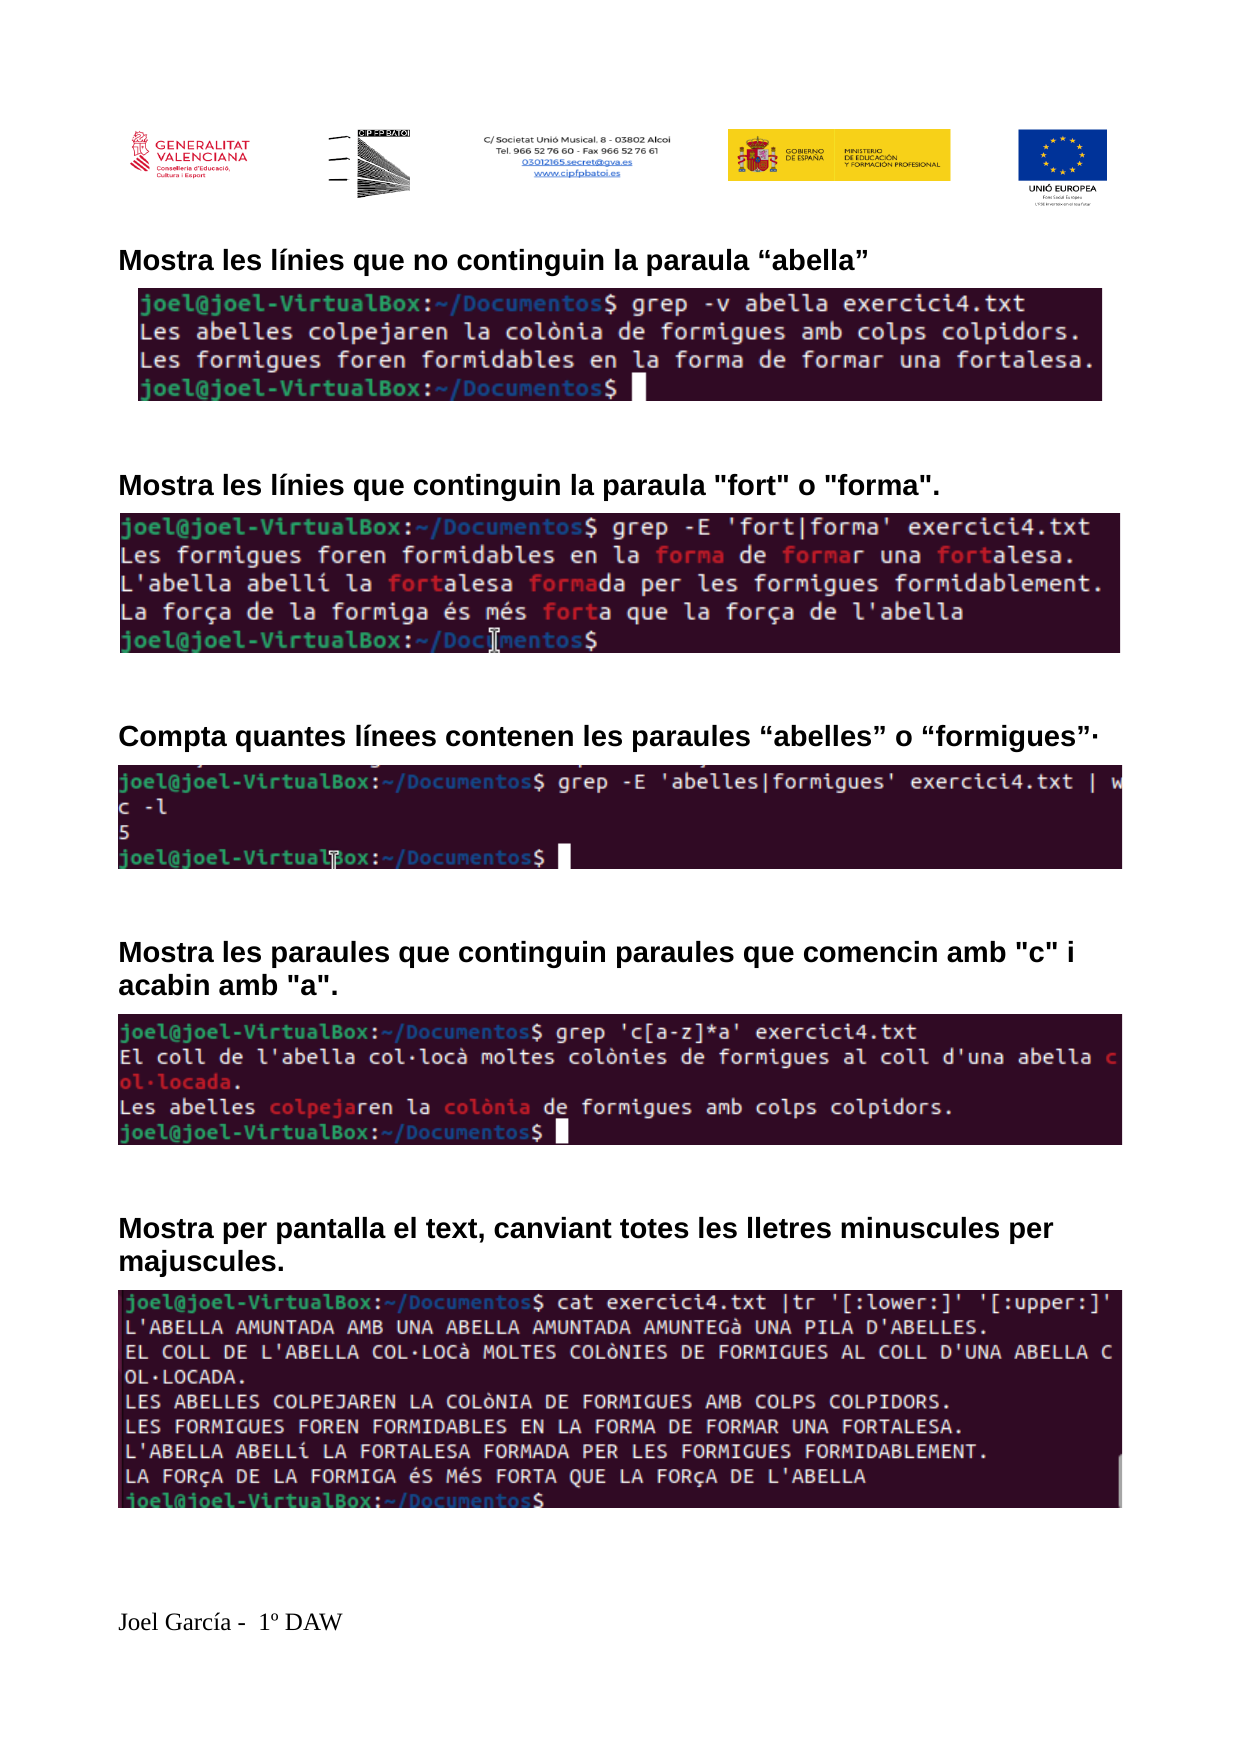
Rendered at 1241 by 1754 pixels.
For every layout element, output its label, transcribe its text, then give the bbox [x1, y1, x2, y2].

subtitle Mostra les línies que continguin la paraula "fort" o "forma". [118, 467, 1122, 501]
subtitle Mostra les línies que no continguin la paraula “abella” [118, 242, 1122, 276]
subtitle Mostra les paraules que continguin paraules que comencin amb "c" i acabin amb "a". [118, 935, 1122, 1002]
picture [120, 513, 1121, 653]
subtitle Compta quantes línees contenen les paraules “abelles” o “formigues”· [118, 719, 1122, 753]
picture [138, 288, 1103, 401]
subtitle Mostra per pantalla el text, canviant totes les lletres minuscules per majuscules. [118, 1211, 1122, 1278]
picture [118, 118, 1118, 209]
picture [118, 765, 1123, 869]
picture [118, 1014, 1123, 1145]
picture [118, 1290, 1123, 1508]
